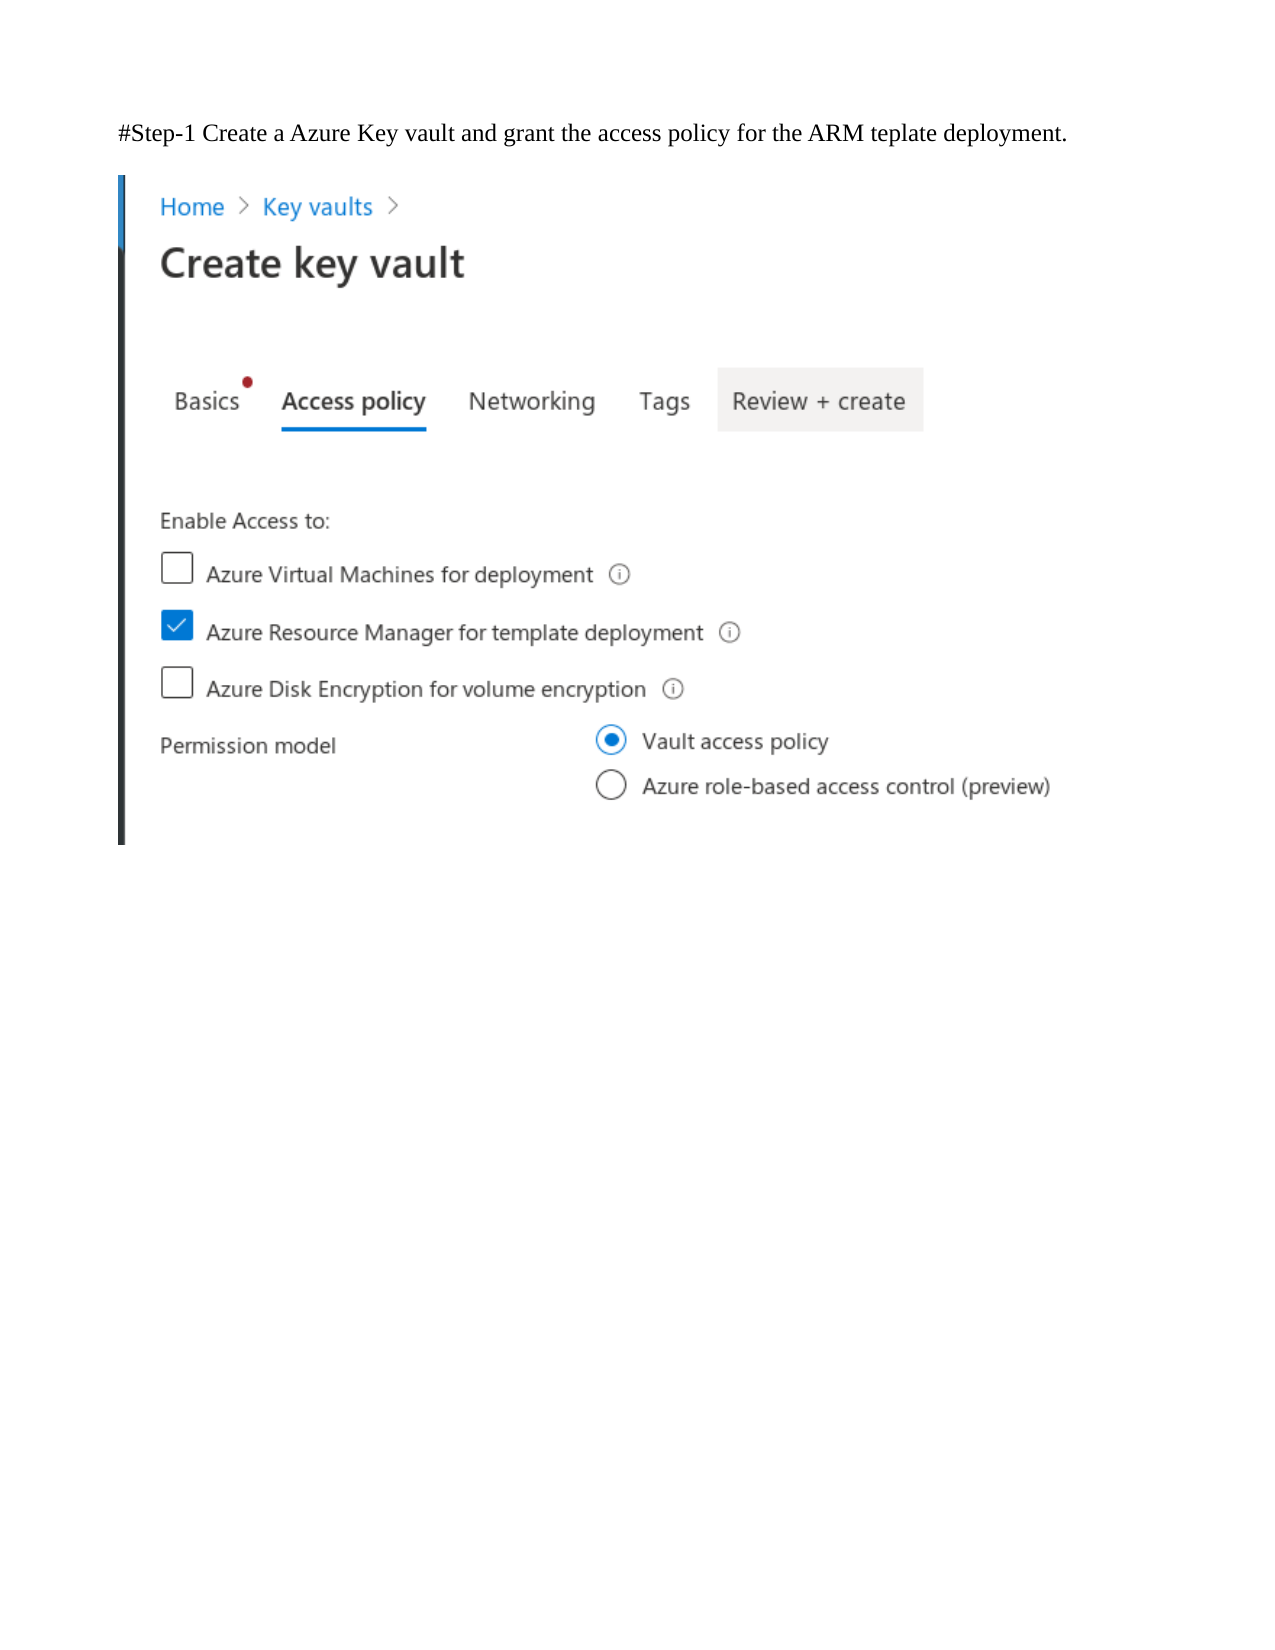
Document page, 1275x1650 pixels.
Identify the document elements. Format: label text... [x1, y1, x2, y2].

text #Step-1 Create a Azure Key vault and grant the access policy for the ARM teplate deployment. [118, 118, 1157, 147]
picture [118, 175, 1157, 845]
